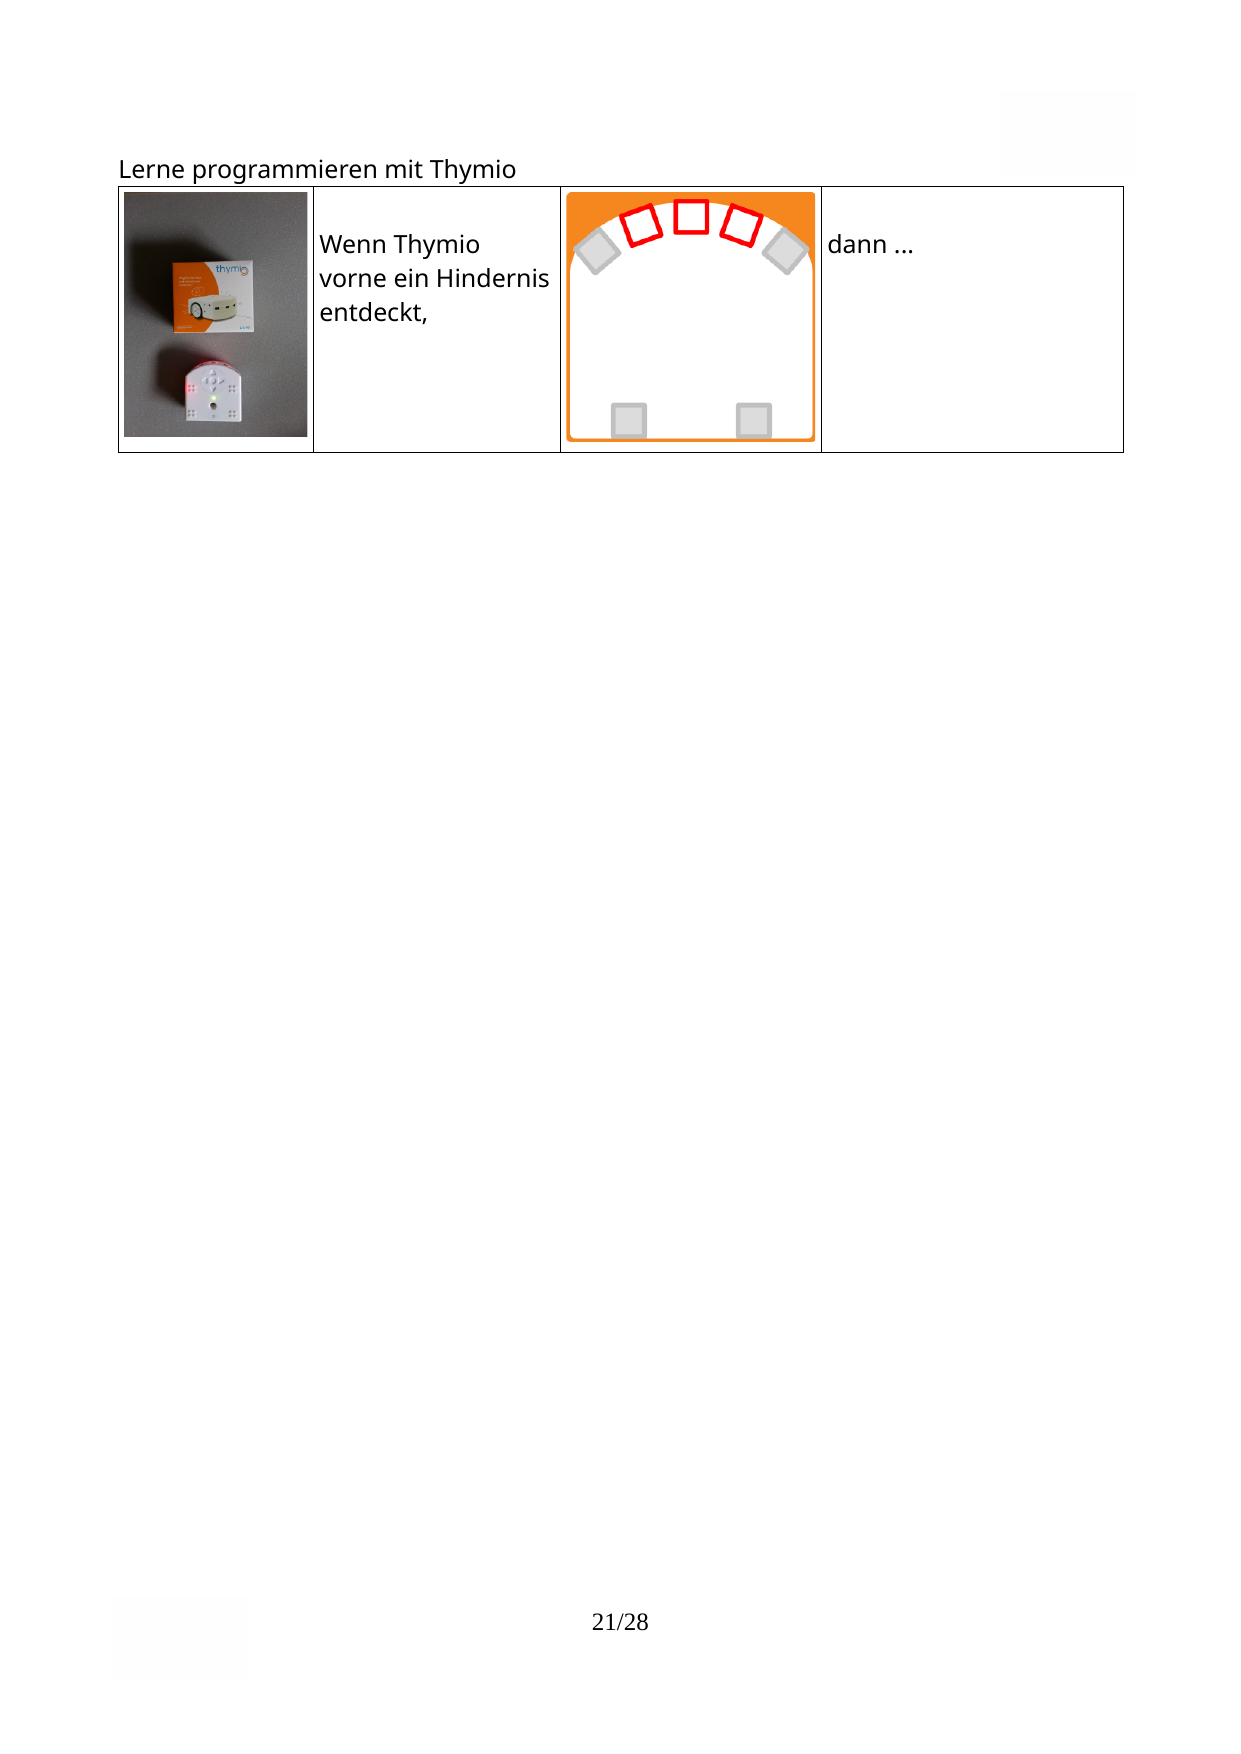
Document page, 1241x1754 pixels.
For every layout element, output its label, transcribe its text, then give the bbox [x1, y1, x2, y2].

picture [112, 1596, 249, 1682]
picture [124, 192, 308, 437]
picture [999, 91, 1136, 177]
table_cell Wenn Thymio vorne ein Hindernis entdeckt, [314, 187, 560, 452]
table_cell dann ... [822, 187, 1123, 452]
picture [566, 192, 816, 442]
table_cell [119, 187, 313, 452]
table_cell [561, 187, 821, 452]
